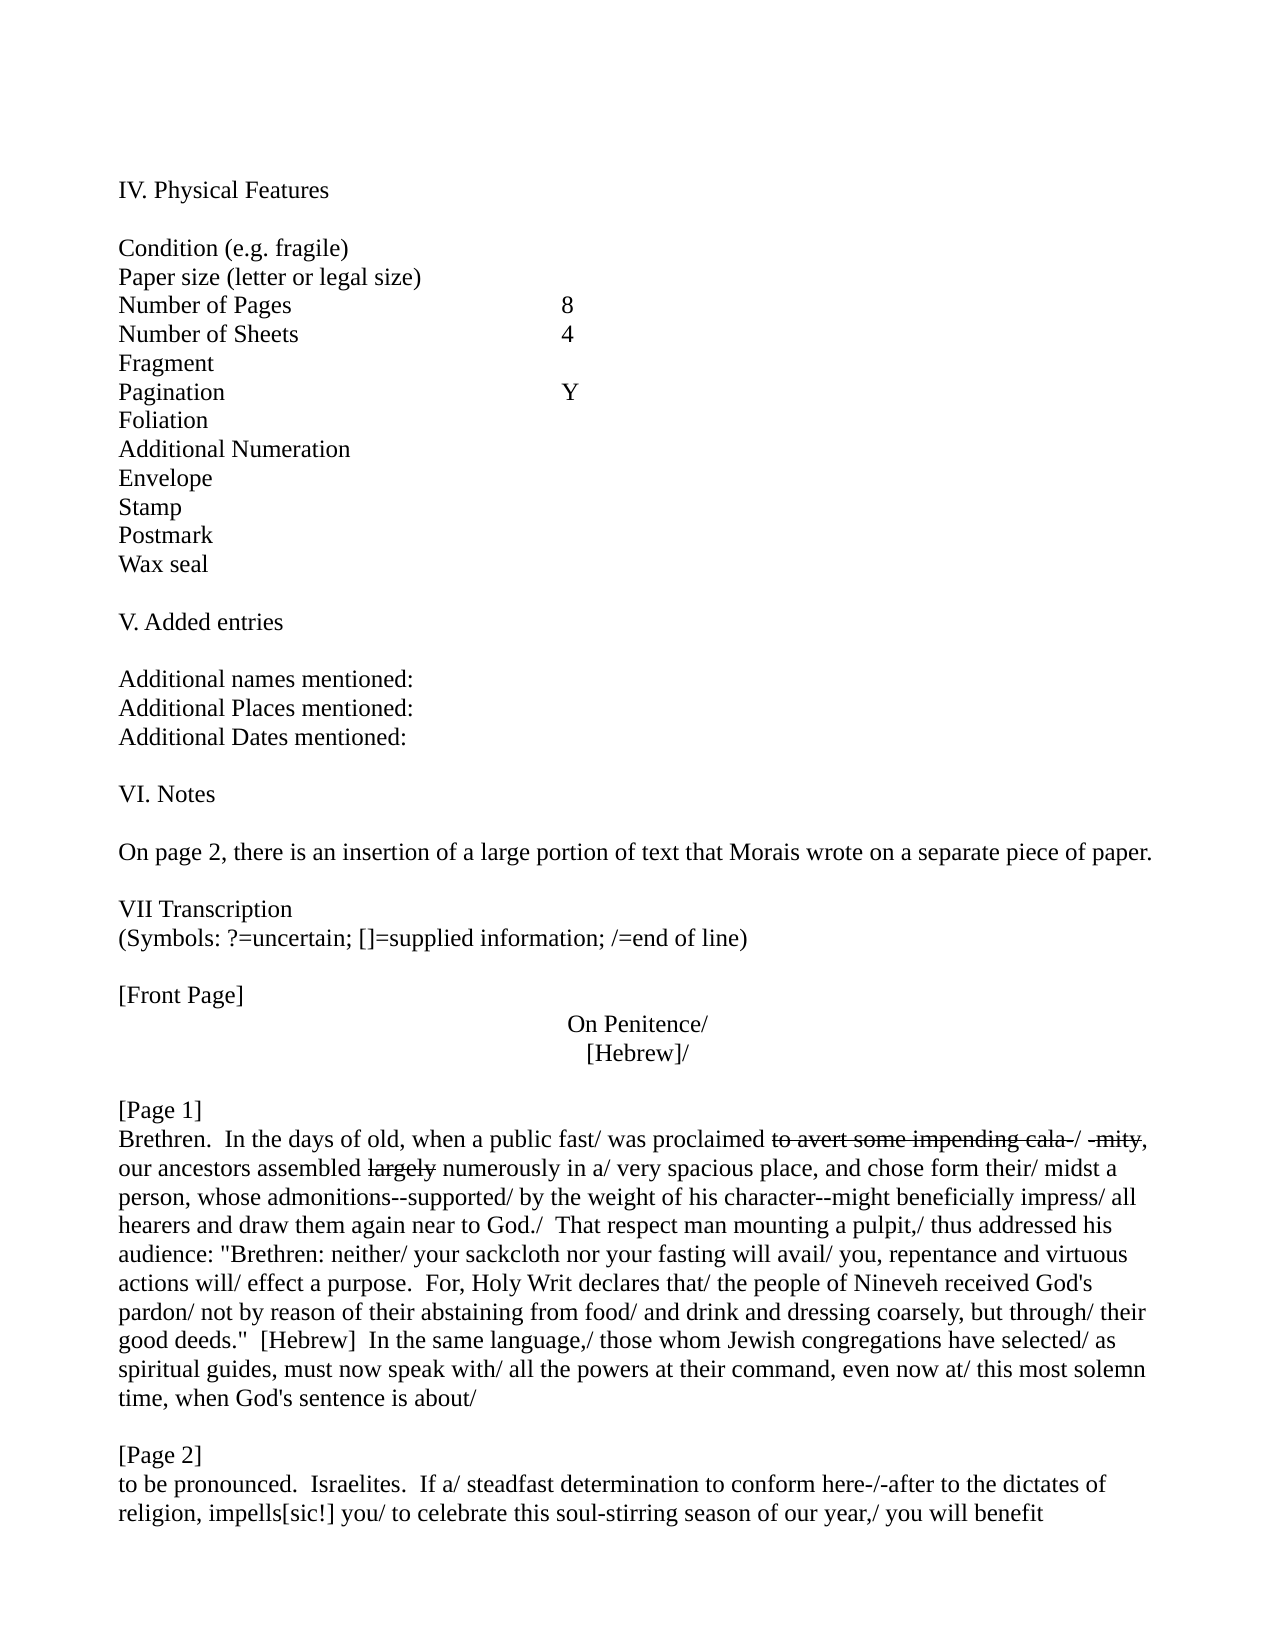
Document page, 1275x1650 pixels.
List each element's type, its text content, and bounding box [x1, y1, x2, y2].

text [Page 2] [118, 1441, 1157, 1469]
text Stamp [118, 492, 1157, 521]
text VI. Notes [118, 779, 1157, 808]
text Condition (e.g. fragile) [118, 233, 1157, 262]
text V. Added entries [118, 607, 1157, 636]
text On Penitence/ [118, 1009, 1157, 1038]
text (Symbols: ?=uncertain; []=supplied information; /=end of line) [118, 923, 1157, 952]
text Envelope [118, 463, 1157, 492]
text VII Transcription [118, 894, 1157, 923]
text Additional Places mentioned: [118, 693, 1157, 722]
text Foliation [118, 406, 1157, 434]
text Paper size (letter or legal size) [118, 262, 1157, 291]
text Brethren. In the days of old, when a public fast/ was proclaimed to avert some impending cala-/ -mity, our ancestors assembled largely numerously in a/ very spacious place, and chose form their/ midst a person, whose admonitions--supported/ by the weight of his character--might beneficially impress/ all hearers and draw them again near to God./ That respect man mounting a pulpit,/ thus addressed his audience: "Brethren: neither/ your sackcloth nor your fasting will avail/ you, repentance and virtuous actions will/ effect a purpose. For, Holy Writ declares that/ the people of Nineveh received God's pardon/ not by reason of their abstaining from food/ and drink and dressing coarsely, but through/ their good deeds." [Hebrew] In the same language,/ those whom Jewish congregations have selected/ as spiritual guides, must now speak with/ all the powers at their command, even now at/ this most solemn time, when God's sentence is about/ [118, 1124, 1157, 1412]
text [Page 1] [118, 1096, 1157, 1124]
text Additional Dates mentioned: [118, 722, 1157, 751]
text Number of Sheets 4 [118, 319, 1157, 348]
text [Front Page] [118, 981, 1157, 1009]
text On page 2, there is an insertion of a large portion of text that Morais wrote on a separate piece of paper. [118, 837, 1157, 866]
text Fragment [118, 348, 1157, 377]
text IV. Physical Features [118, 176, 1157, 204]
text [Hebrew]/ [118, 1038, 1157, 1067]
text to be pronounced. Israelites. If a/ steadfast determination to conform here-/-after to the dictates of religion, impells[sic!] you/ to celebrate this soul-stirring season of our year,/ you will benefit [118, 1469, 1157, 1527]
text Number of Pages 8 [118, 291, 1157, 319]
text Additional Numeration [118, 434, 1157, 463]
text Wax seal [118, 549, 1157, 578]
text Pagination Y [118, 377, 1157, 406]
text Additional names mentioned: [118, 664, 1157, 693]
text Postma rk [118, 521, 1157, 549]
